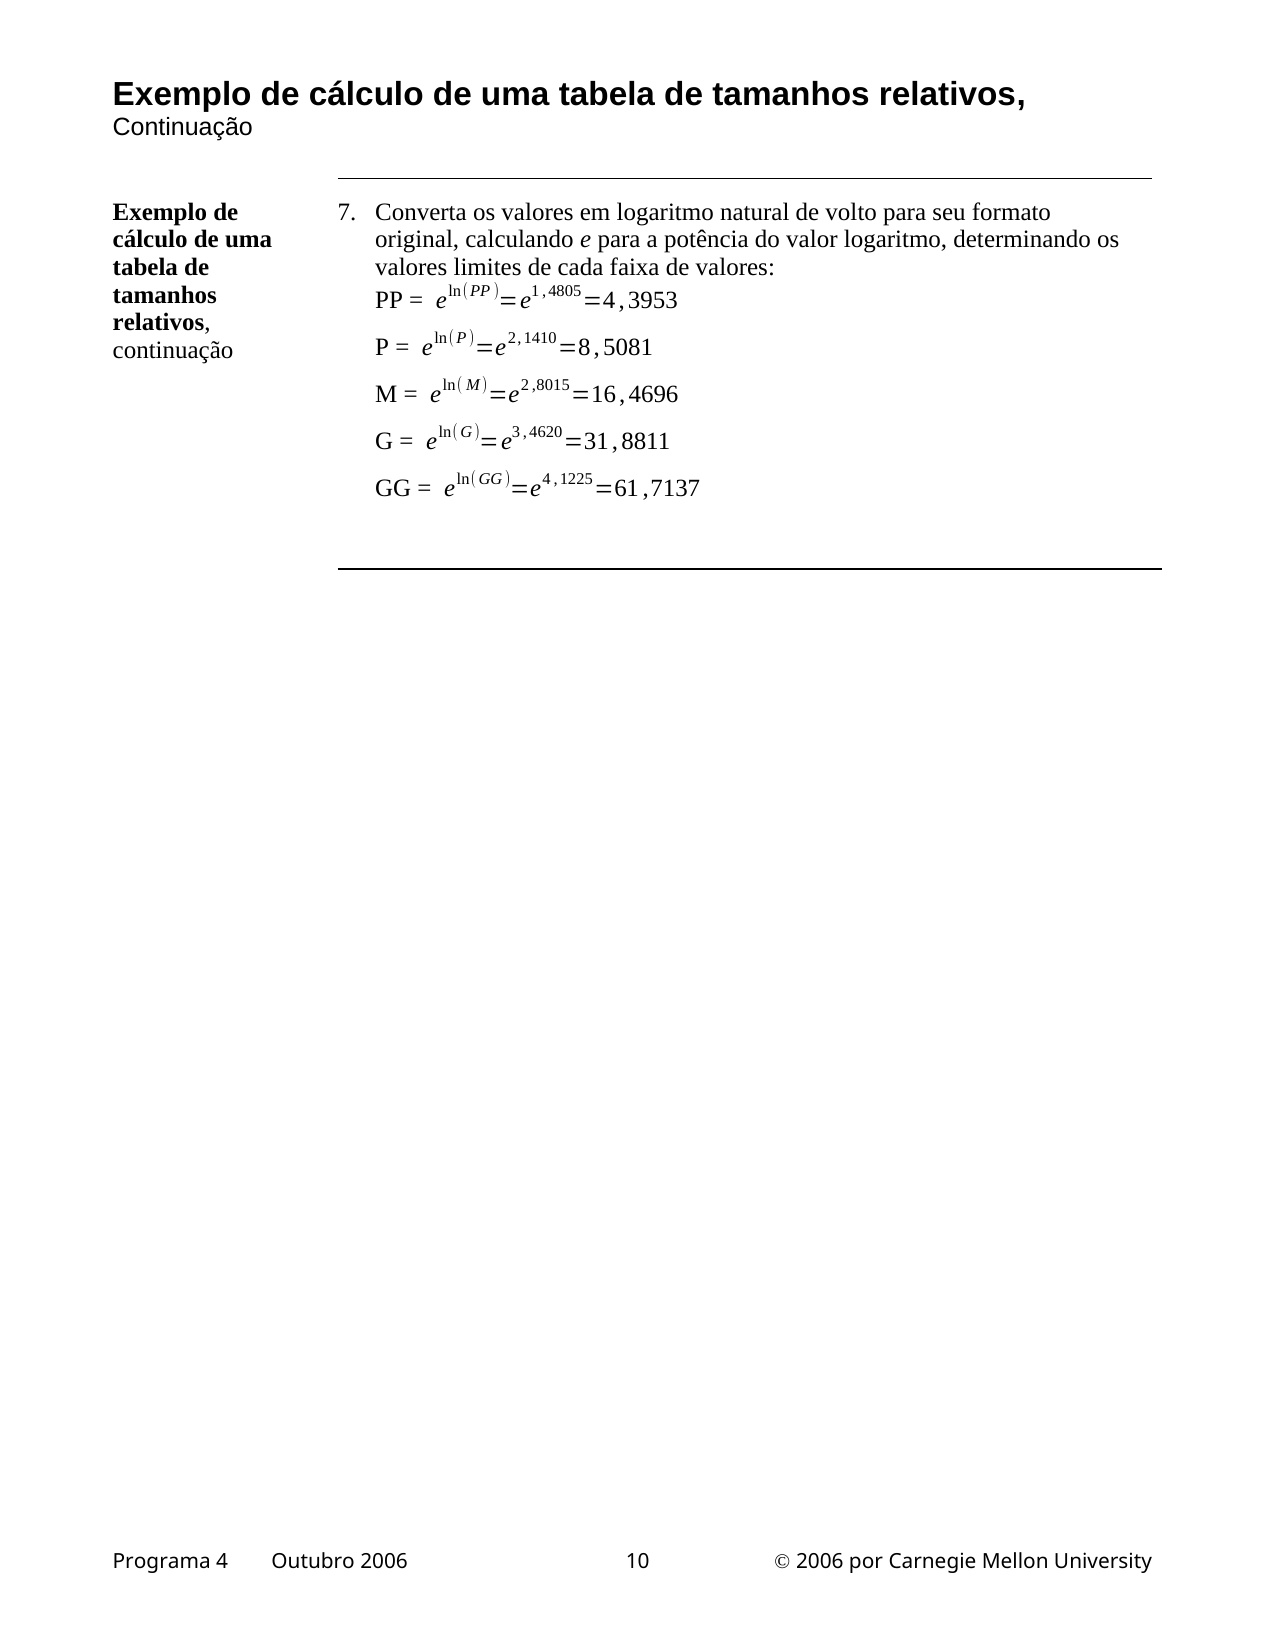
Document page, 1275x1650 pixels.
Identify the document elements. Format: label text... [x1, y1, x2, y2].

title Exemplo de cálculo de uma tabela de tamanhos relativos, Continuação [112, 75, 1162, 140]
table_header Exemplo de cálculo de uma tabela de tamanhos relativos, continuação [94, 198, 319, 543]
table_header Converta os valores em logaritmo natural de volto para seu formato original, calculando e para a potência do valor logaritmo, determinando os valores limites de cada faixa de valores: PP = P = M = G = GG = [319, 198, 1153, 543]
